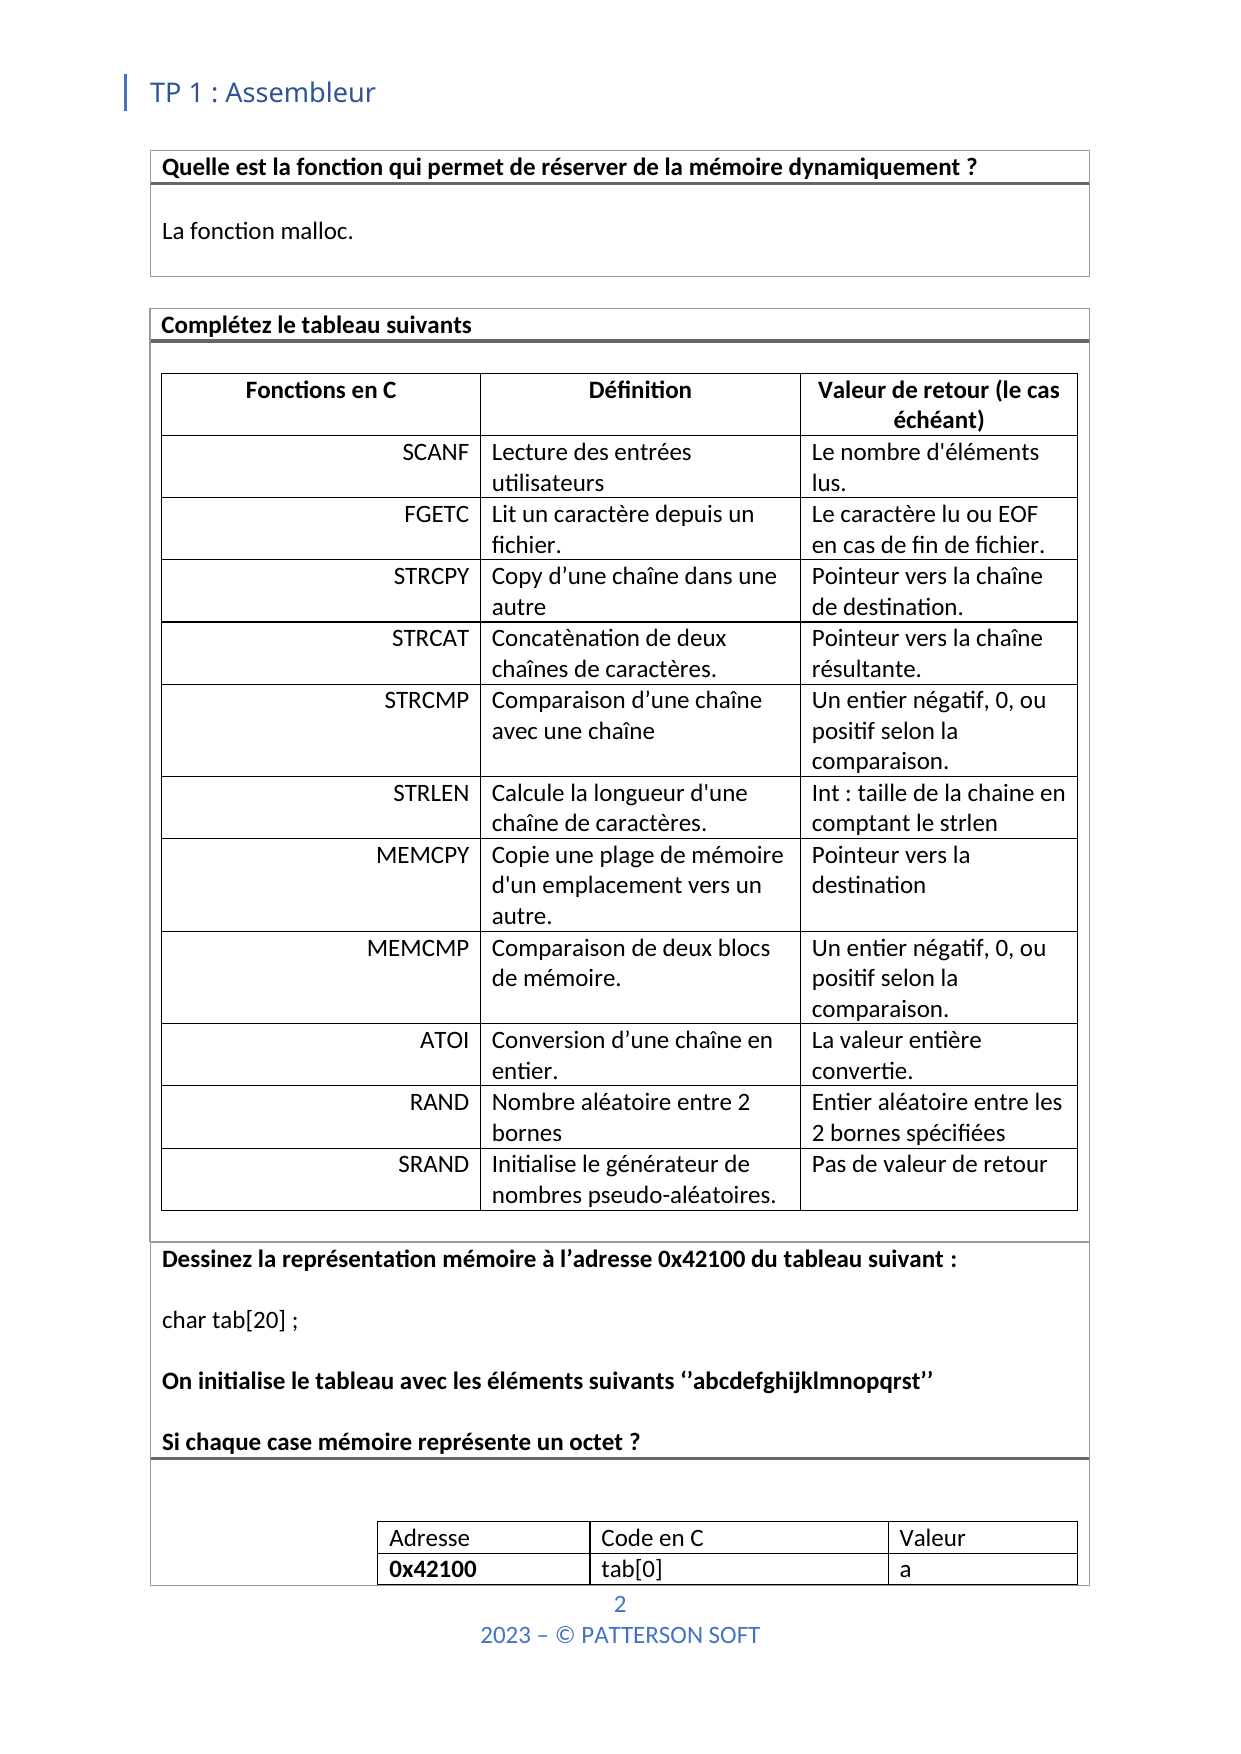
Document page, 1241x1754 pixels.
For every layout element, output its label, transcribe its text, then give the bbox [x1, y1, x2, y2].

table_cell Calcule la longueur d'une chaîne de caractères. [481, 777, 800, 838]
table_cell STRCPY [162, 560, 480, 621]
table_header Adresse [378, 1522, 589, 1553]
table_cell Entier aléatoire entre les 2 bornes spécifiées [801, 1086, 1077, 1147]
table_cell SRAND [162, 1149, 480, 1209]
table_cell STRCMP [162, 685, 480, 776]
table_cell MEMCPY [162, 839, 480, 931]
table_cell Int : taille de la chaine en comptant le strlen [801, 777, 1077, 838]
table_cell [151, 1460, 1089, 1585]
table_cell Le nombre d'éléments lus. [801, 436, 1077, 497]
table_cell Comparaison d’une chaîne avec une chaîne [481, 685, 800, 776]
table_header Code en C [591, 1522, 888, 1553]
table_cell Copie une plage de mémoire d'un emplacement vers un autre. [481, 839, 800, 931]
table_cell STRCAT [162, 623, 480, 683]
table_cell Lecture des entrées utilisateurs [481, 436, 800, 497]
table_header Valeur [889, 1522, 1077, 1553]
table_cell Pointeur vers la destination [801, 839, 1077, 931]
table_cell Initialise le générateur de nombres pseudo-aléatoires. [481, 1149, 800, 1209]
table_cell Pas de valeur de retour [801, 1149, 1077, 1209]
table_cell Un entier négatif, 0, ou positif selon la comparaison. [801, 685, 1077, 776]
table_cell MEMCMP [162, 932, 480, 1023]
table_header Fonctions en C [162, 374, 480, 435]
table_cell Un entier négatif, 0, ou positif selon la comparaison. [801, 932, 1077, 1023]
table_cell ATOI [162, 1024, 480, 1085]
table_header Valeur de retour (le cas échéant) [801, 374, 1077, 435]
table_header Définition [481, 374, 800, 435]
table_cell Lit un caractère depuis un fichier. [481, 498, 800, 559]
table_cell RAND [162, 1086, 480, 1147]
table_cell Pointeur vers la chaîne résultante. [801, 623, 1077, 683]
table_cell La fonction malloc. [151, 185, 1089, 276]
table_cell La valeur entière convertie. [801, 1024, 1077, 1085]
table_header Complétez le tableau suivants [151, 309, 1089, 339]
table_cell 0x42100 [378, 1554, 589, 1584]
table_cell Pointeur vers la chaîne de destination. [801, 560, 1077, 621]
table_cell tab[0] [591, 1554, 888, 1584]
table_cell a [889, 1554, 1077, 1584]
table_cell Conversion d’une chaîne en entier. [481, 1024, 800, 1085]
table_cell SCANF [162, 436, 480, 497]
table_cell Comparaison de deux blocs de mémoire. [481, 932, 800, 1023]
table_header Quelle est la fonction qui permet de réserver de la mémoire dynamiquement ? [151, 151, 1089, 182]
table_cell Concatènation de deux chaînes de caractères. [481, 623, 800, 683]
table_cell Copy d’une chaîne dans une autre [481, 560, 800, 621]
table_cell Le caractère lu ou EOF en cas de fin de fichier. [801, 498, 1077, 559]
table_cell [151, 343, 1089, 1241]
table_cell FGETC [162, 498, 480, 559]
table_header Dessinez la représentation mémoire à l’adresse 0x42100 du tableau suivant : char tab[20] ; On initialise le tableau avec les éléments suivants ‘’abcdefghijklmnopqrst’’ Si chaque case mémoire représente un octet ? [151, 1243, 1089, 1457]
table_cell Nombre aléatoire entre 2 bornes [481, 1086, 800, 1147]
table_cell STRLEN [162, 777, 480, 838]
